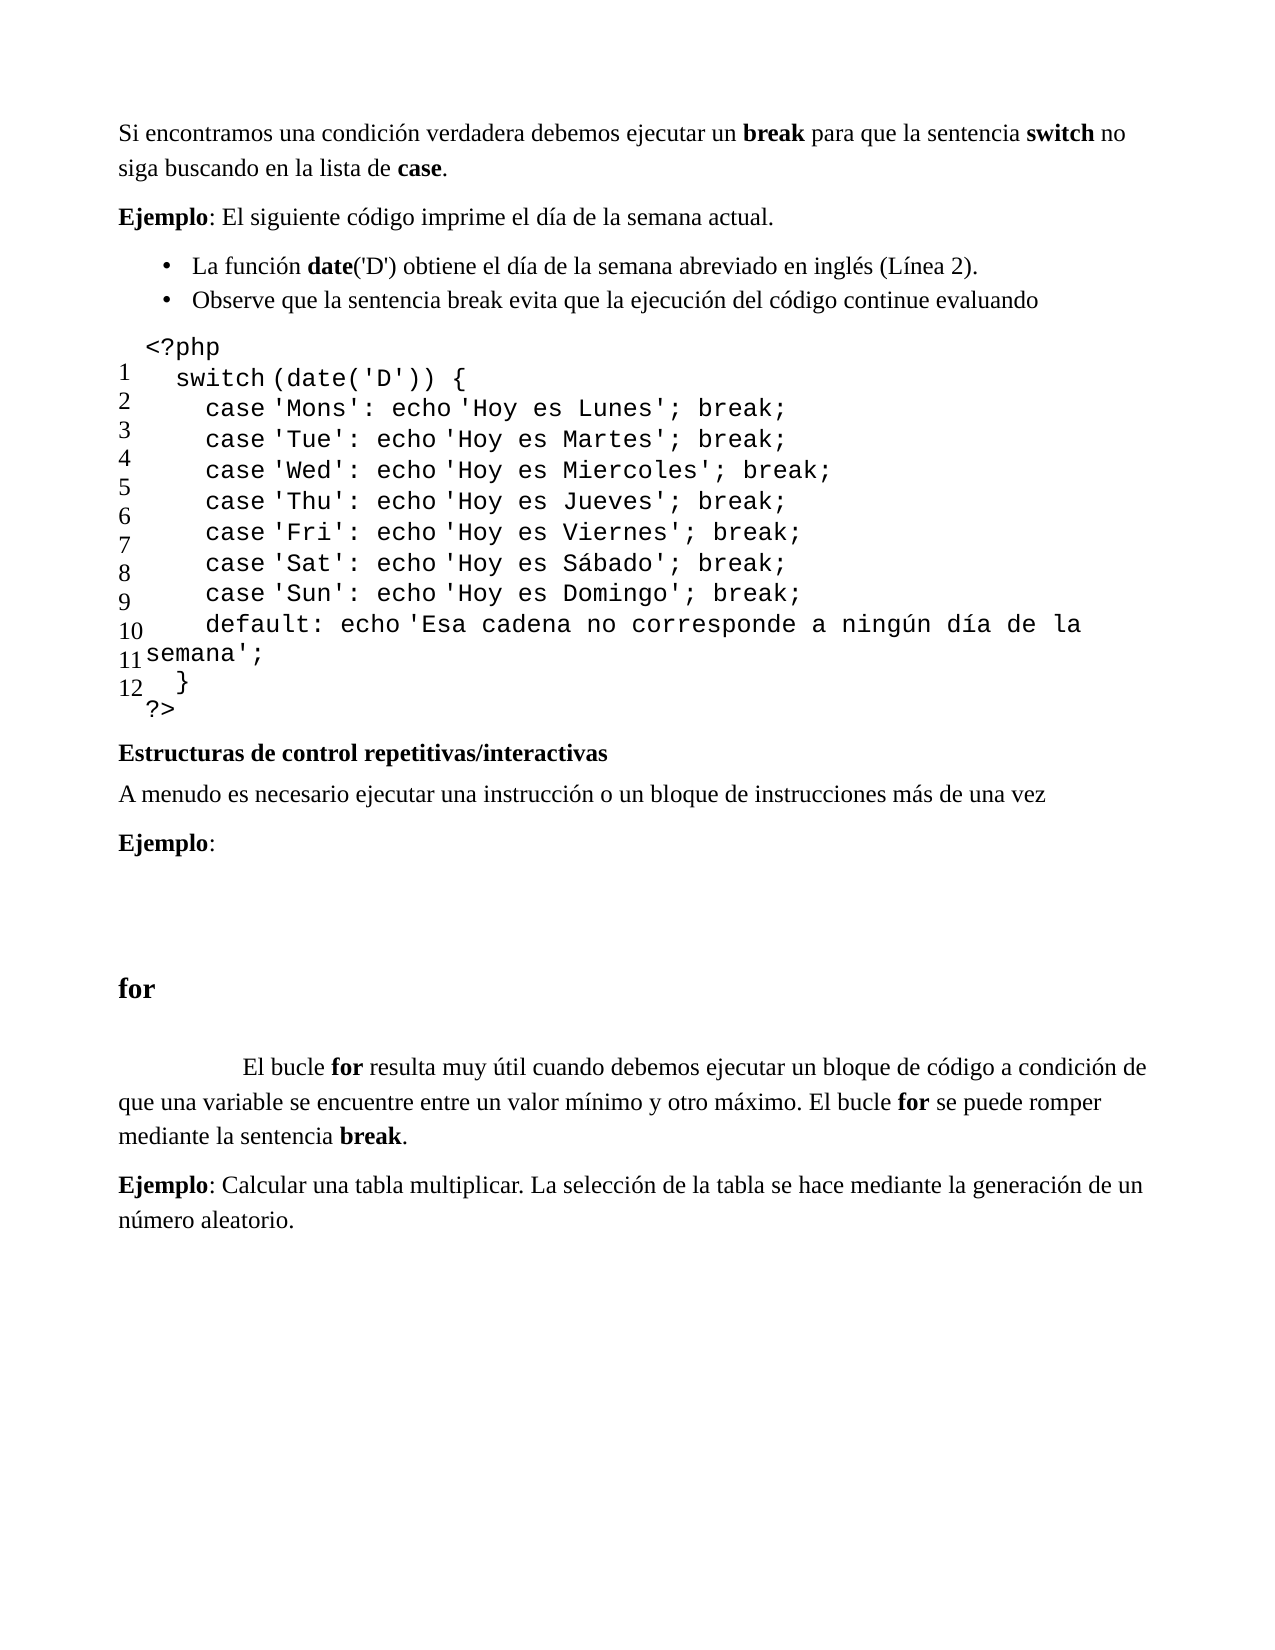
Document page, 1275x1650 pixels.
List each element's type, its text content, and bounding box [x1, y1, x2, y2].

text Ejemplo: El siguiente código imprime el día de la semana actual. [118, 202, 1157, 230]
table_header 1 2 3 4 5 6 7 8 9 10 11 12 [118, 334, 145, 725]
text Ejemplo: Calcular una tabla multiplicar. La selección de la tabla se hace mediante la generación de un número aleatorio. [118, 1171, 1157, 1234]
subtitle Estructuras de control repetitivas/interactivas [118, 738, 1157, 766]
list La función date('D') obtiene el día de la semana abreviado en inglés (Línea 2). [162, 251, 1157, 279]
text El bucle for resulta muy útil cuando debemos ejecutar un bloque de código a condición de que una variable se encuentre entre un valor mínimo y otro máximo. El bucle for se puede romper mediante la sentencia break. [118, 1017, 1157, 1150]
text A menudo es necesario ejecutar una instrucción o un bloque de instrucciones más de una vez [118, 779, 1157, 808]
subtitle for [118, 971, 1157, 1004]
list Observe que la sentencia break evita que la ejecución del código continue evaluando [162, 285, 1157, 314]
table_header <?php switch (date('D')) { case 'Mons': echo 'Hoy es Lunes'; break; case 'Tue': echo 'Hoy es Martes'; break; case 'Wed': echo 'Hoy es Miercoles'; break; case 'Thu': echo 'Hoy es Jueves'; break; case 'Fri': echo 'Hoy es Viernes'; break; case 'Sat': echo 'Hoy es Sábado'; break; case 'Sun': echo 'Hoy es Domingo'; break; default: echo 'Esa cadena no corresponde a ningún día de la semana'; } ?> [145, 334, 1157, 725]
text Ejemplo: [118, 828, 1157, 857]
text Si encontramos una condición verdadera debemos ejecutar un break para que la sentencia switch no siga buscando en la lista de case. [118, 118, 1157, 181]
